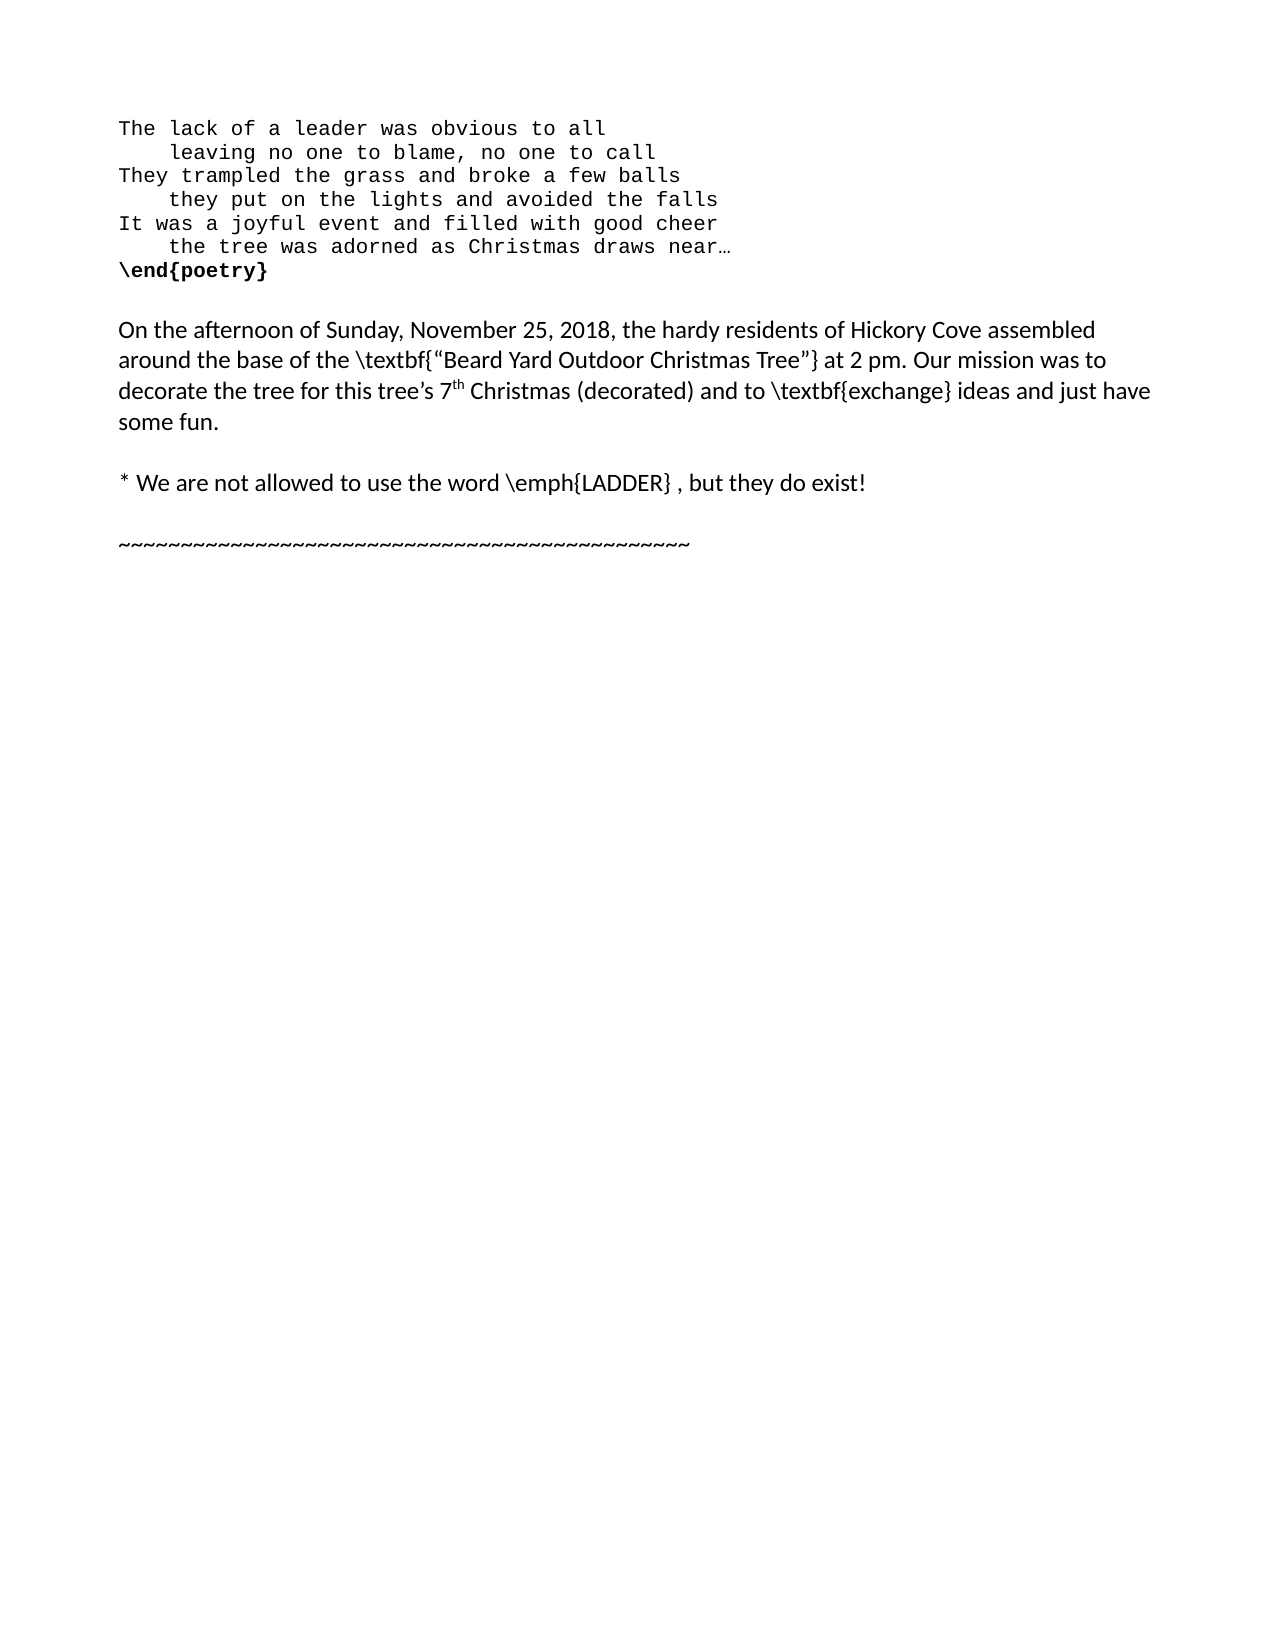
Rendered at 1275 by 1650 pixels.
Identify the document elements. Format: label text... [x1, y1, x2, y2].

text It was a joyful event and filled with good cheer [118, 213, 1157, 236]
text \end{poetry} [118, 260, 1157, 284]
text they put on the lights and avoided the falls [118, 189, 1157, 213]
text the tree was adorned as Christmas draws near… [118, 236, 1157, 260]
text leaving no one to blame, no one to call [118, 142, 1157, 165]
text ~~~~~~~~~~~~~~~~~~~~~~~~~~~~~~~~~~~~~~~~~~~~~~ [118, 528, 1157, 558]
text On the afternoon of Sunday, November 25, 2018, the hardy residents of Hickory Cove assembled around the base of the \textbf{“Beard Yard Outdoor Christmas Tree”} at 2 pm. Our mission was to decorate the tree for this tree’s 7th Christmas (decorated) and to \textbf{exchange} ideas and just have some fun. [118, 314, 1157, 436]
text * We are not allowed to use the word \emph{LADDER} , but they do exist! [118, 467, 1157, 497]
text The lack of a leader was obvious to all [118, 118, 1157, 142]
text They trampled the grass and broke a few balls [118, 165, 1157, 189]
